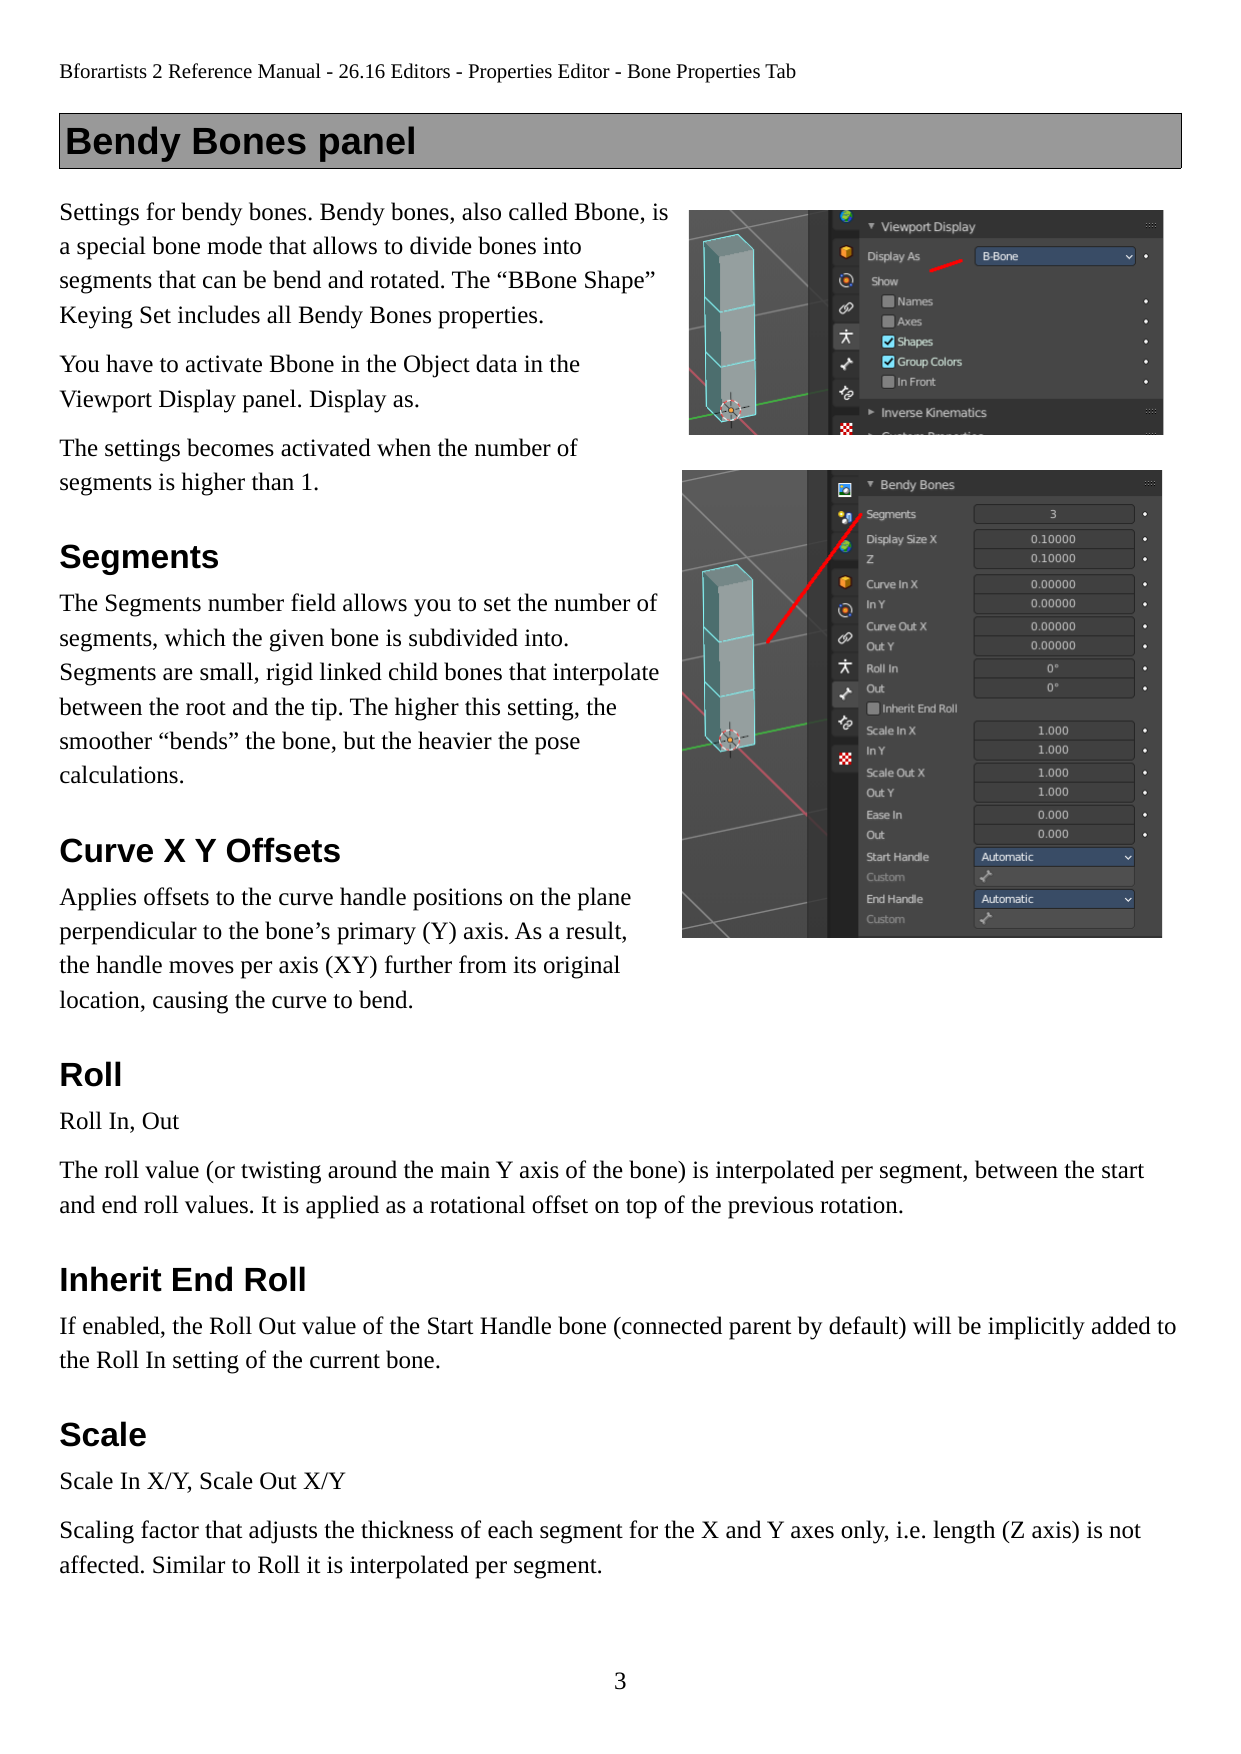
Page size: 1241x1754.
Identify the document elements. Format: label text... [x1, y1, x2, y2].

subtitle [1163, 537, 1181, 576]
text The roll value (or twisting around the main Y axis of the bone) is interpolated per segment, between the start and end roll values. It is applied as a rotational offset on top of the previous rotation. [59, 1155, 1181, 1218]
subtitle Segments [59, 537, 682, 576]
subtitle Curve X Y Offsets [59, 831, 682, 869]
subtitle Scale [59, 1415, 1181, 1454]
text Settings for bendy bones. Bendy bones, also called Bbone, is a special bone mode that allows to divide bones into segments that can be bend and rotated. The “BBone Shape” Keying Set includes all Bendy Bones properties. [59, 197, 1181, 329]
text Scale In X/Y, Scale Out X/Y [59, 1466, 1181, 1495]
text The settings becomes activated when the number of segments is higher than 1. [59, 433, 1181, 496]
table_header Bendy Bones panel [60, 114, 1181, 168]
text You have to activate Bbone in the Object data in the Viewport Display panel. Display as. [59, 349, 688, 412]
text Applies offsets to the curve handle positions on the plane perpendicular to the bone’s primary (Y) axis. As a result, the handle moves per axis (XY) further from its original location, causing the curve to bend. [59, 882, 1181, 1014]
subtitle Roll [59, 1055, 1181, 1094]
text The Segments number field allows you to set the number of segments, which the given bone is subdivided into. Segments are small, rigid linked child bones that interpolate between the root and the tip. The higher this setting, the smoother “bends” the bone, but the heavier the pose calculations. [59, 588, 682, 789]
text Roll In, Out [59, 1106, 1181, 1135]
subtitle Inherit End Roll [59, 1259, 1181, 1298]
text If enabled, the Roll Out value of the Start Handle bone (connected parent by default) will be implicitly added to the Roll In setting of the current bone. [59, 1311, 1181, 1374]
text Scaling factor that adjusts the thickness of each segment for the X and Y axes only, i.e. length (Z axis) is not affected. Similar to Roll it is interpolated per segment. [59, 1515, 1181, 1578]
subtitle [1163, 831, 1181, 869]
picture [682, 470, 1163, 938]
picture [688, 210, 1164, 435]
